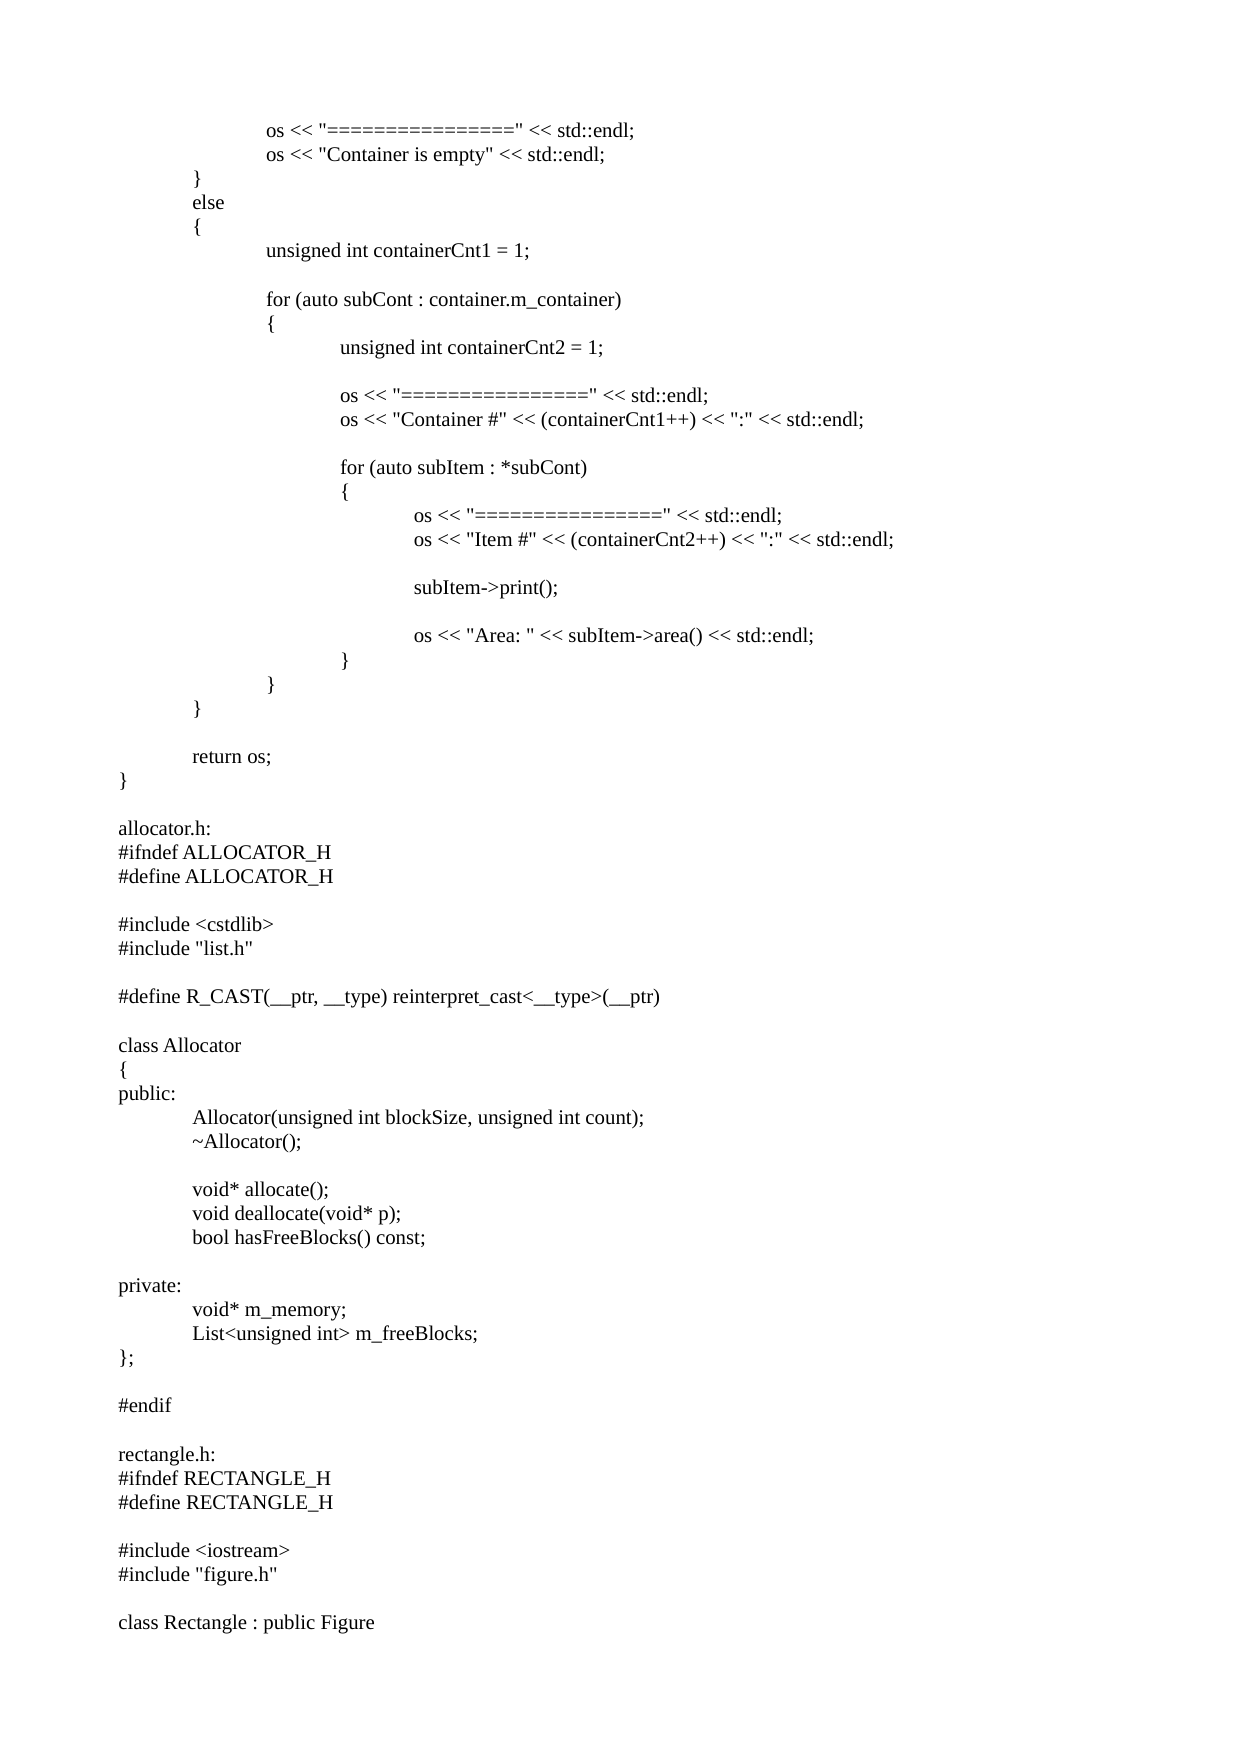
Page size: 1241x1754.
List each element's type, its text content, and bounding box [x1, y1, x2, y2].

list { [118, 311, 1122, 335]
list } [118, 672, 1122, 696]
list } [118, 768, 1122, 792]
list ~Allocator(); [118, 1129, 1122, 1153]
list public: [118, 1081, 1122, 1105]
list os << "Container #" << (containerCnt1++) << ":" << std::endl; [118, 407, 1122, 431]
list } [118, 166, 1122, 190]
list allocator.h: [118, 816, 1122, 840]
list bool hasFreeBlocks() const; [118, 1225, 1122, 1249]
list #include "list.h" [118, 936, 1122, 960]
list os << "================" << std::endl; [118, 503, 1122, 527]
list #define R_CAST(__ptr, __type) reinterpret_cast<__type>(__ptr) [118, 984, 1122, 1008]
list { [118, 1057, 1122, 1081]
list subItem->print(); [118, 575, 1122, 599]
list for (auto subCont : container.m_container) [118, 287, 1122, 311]
list void deallocate(void* p); [118, 1201, 1122, 1225]
list #endif [118, 1393, 1122, 1417]
list return os; [118, 744, 1122, 768]
list class Allocator [118, 1032, 1122, 1057]
list rectangle.h: [118, 1442, 1122, 1466]
list #define ALLOCATOR_H [118, 864, 1122, 888]
list unsigned int containerCnt2 = 1; [118, 335, 1122, 359]
list } [118, 696, 1122, 720]
list List<unsigned int> m_freeBlocks; [118, 1321, 1122, 1345]
list os << "Item #" << (containerCnt2++) << ":" << std::endl; [118, 527, 1122, 551]
list void* m_memory; [118, 1297, 1122, 1321]
list else [118, 190, 1122, 214]
list } [118, 647, 1122, 672]
list os << "================" << std::endl; [118, 383, 1122, 407]
list os << "Area: " << subItem->area() << std::endl; [118, 623, 1122, 647]
list for (auto subItem : *subCont) [118, 455, 1122, 479]
list unsigned int containerCnt1 = 1; [118, 238, 1122, 262]
list }; [118, 1345, 1122, 1369]
list { [118, 479, 1122, 503]
list #ifndef ALLOCATOR_H [118, 840, 1122, 864]
list #define RECTANGLE_H [118, 1490, 1122, 1514]
list #ifndef RECTANGLE_H [118, 1466, 1122, 1490]
list class Rectangle : public Figure [118, 1610, 1122, 1634]
list #include <cstdlib> [118, 912, 1122, 936]
list Allocator(unsigned int blockSize, unsigned int count); [118, 1105, 1122, 1129]
list os << "================" << std::endl; [118, 118, 1122, 142]
list os << "Container is empty" << std::endl; [118, 142, 1122, 166]
list #include <iostream> [118, 1538, 1122, 1562]
list #include "figure.h" [118, 1562, 1122, 1586]
list { [118, 214, 1122, 238]
list void* allocate(); [118, 1177, 1122, 1201]
list private: [118, 1273, 1122, 1297]
